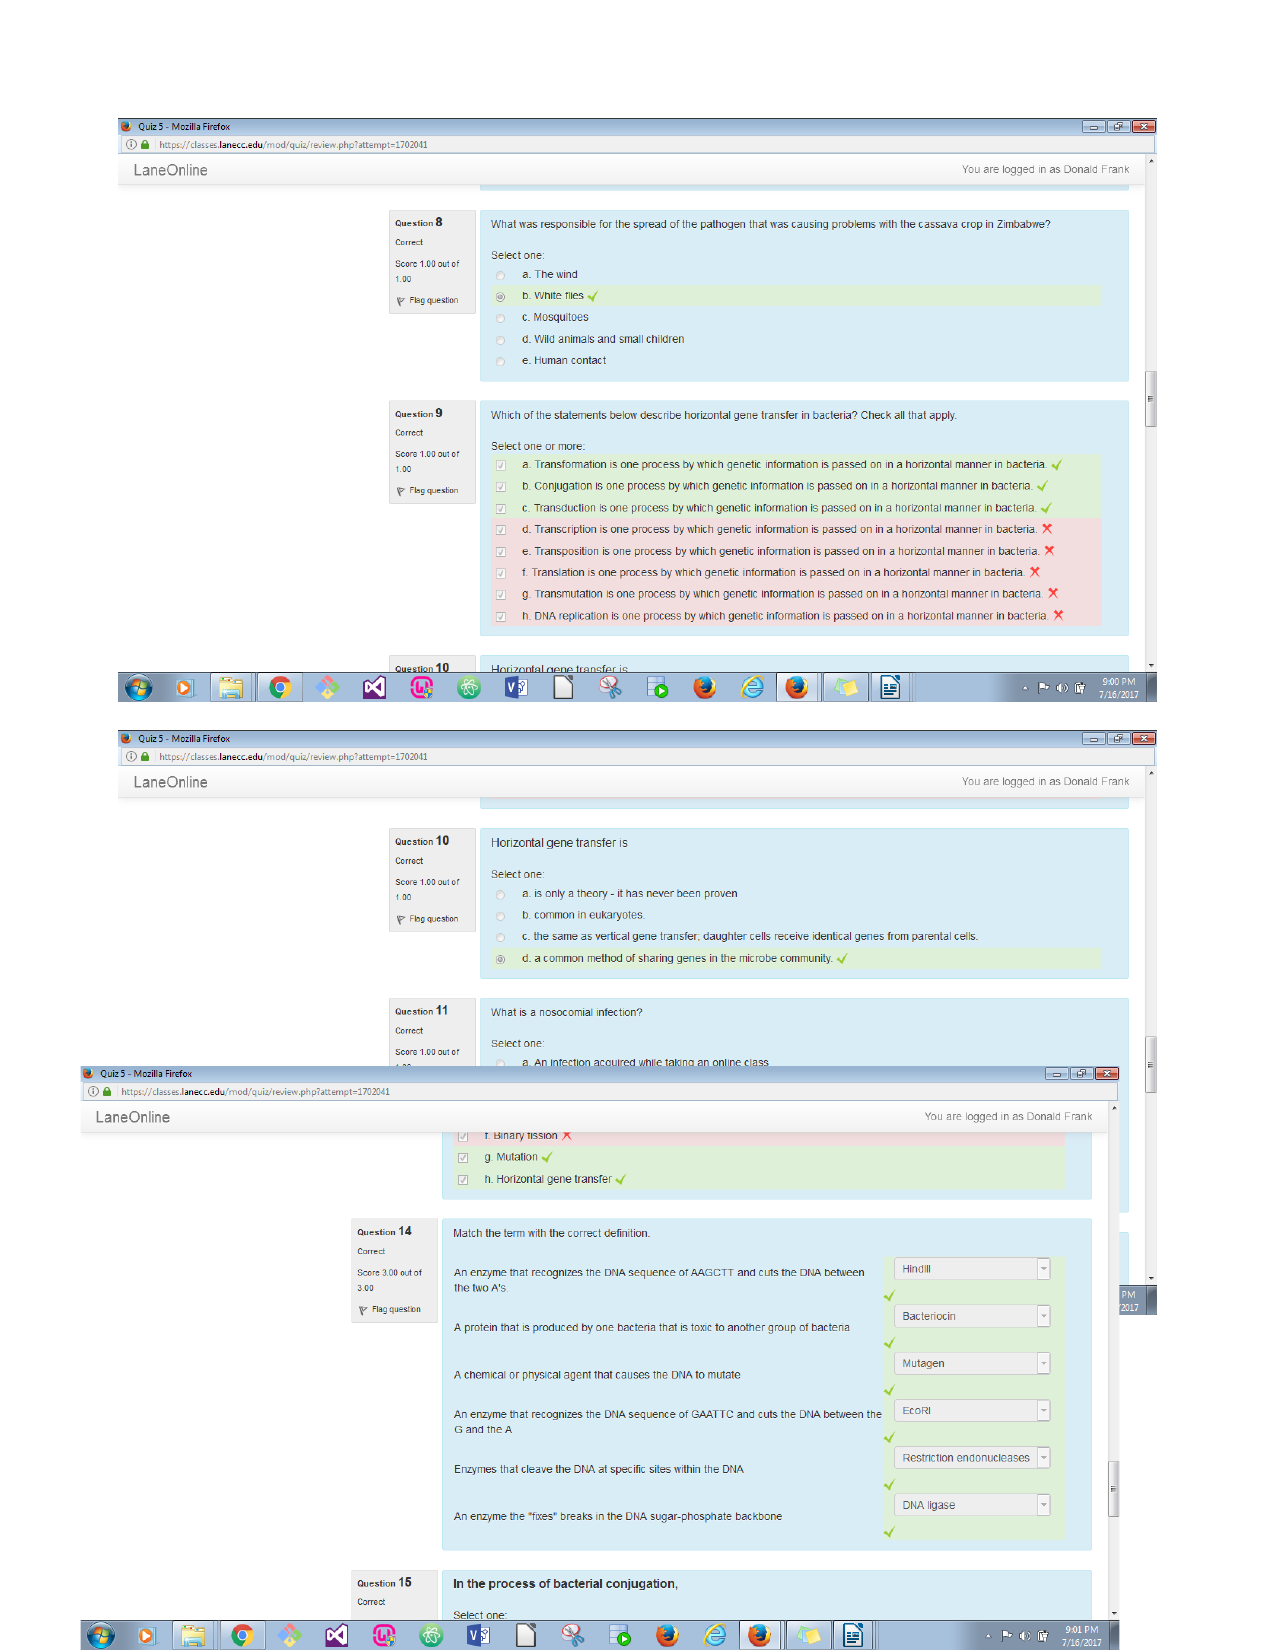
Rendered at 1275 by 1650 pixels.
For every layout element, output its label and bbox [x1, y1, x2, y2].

picture [118, 118, 1157, 702]
picture [80, 730, 1157, 1650]
